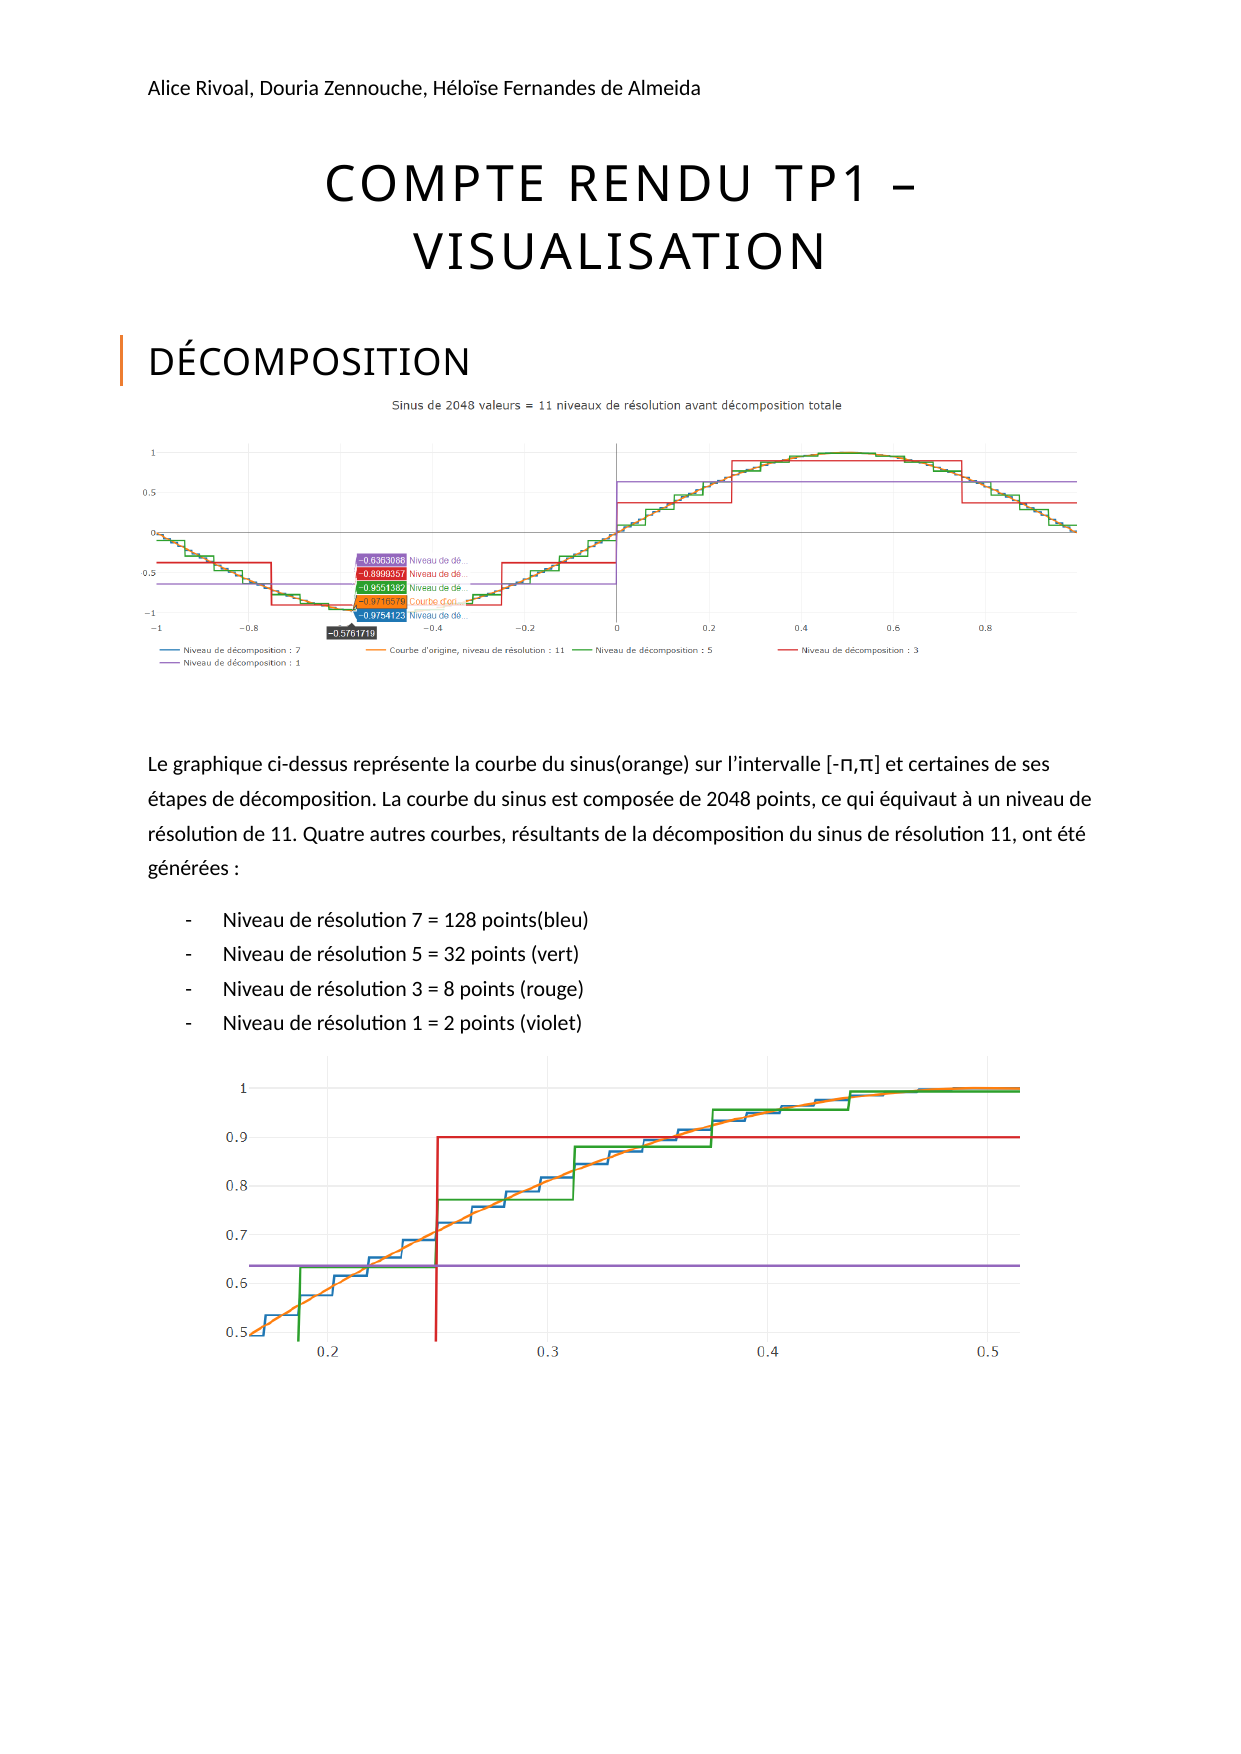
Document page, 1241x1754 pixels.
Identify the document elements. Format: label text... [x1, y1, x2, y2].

list Niveau de résolution 3 = 8 points (rouge) [185, 975, 1093, 1002]
list Niveau de résolution 1 = 2 points (violet) [185, 1009, 1093, 1036]
picture [141, 395, 1087, 679]
list Niveau de résolution 5 = 32 points (vert) [185, 940, 1093, 967]
list Niveau de résolution 7 = 128 points(bleu) [185, 906, 1093, 932]
title Compte rendu TP1 – Visualisation [148, 148, 1093, 284]
subtitle Décomposition [123, 335, 1093, 386]
text Le graphique ci-dessus représente la courbe du sinus(orange) sur l’intervalle [-п,π] et certaines de ses étapes de décomposition. La courbe du sinus est composée de 2048 points, ce qui équivaut à un niveau de résolution de 11. Quatre autres courbes, résultants de la décomposition du sinus de résolution 11, ont été générées : [148, 748, 1093, 881]
